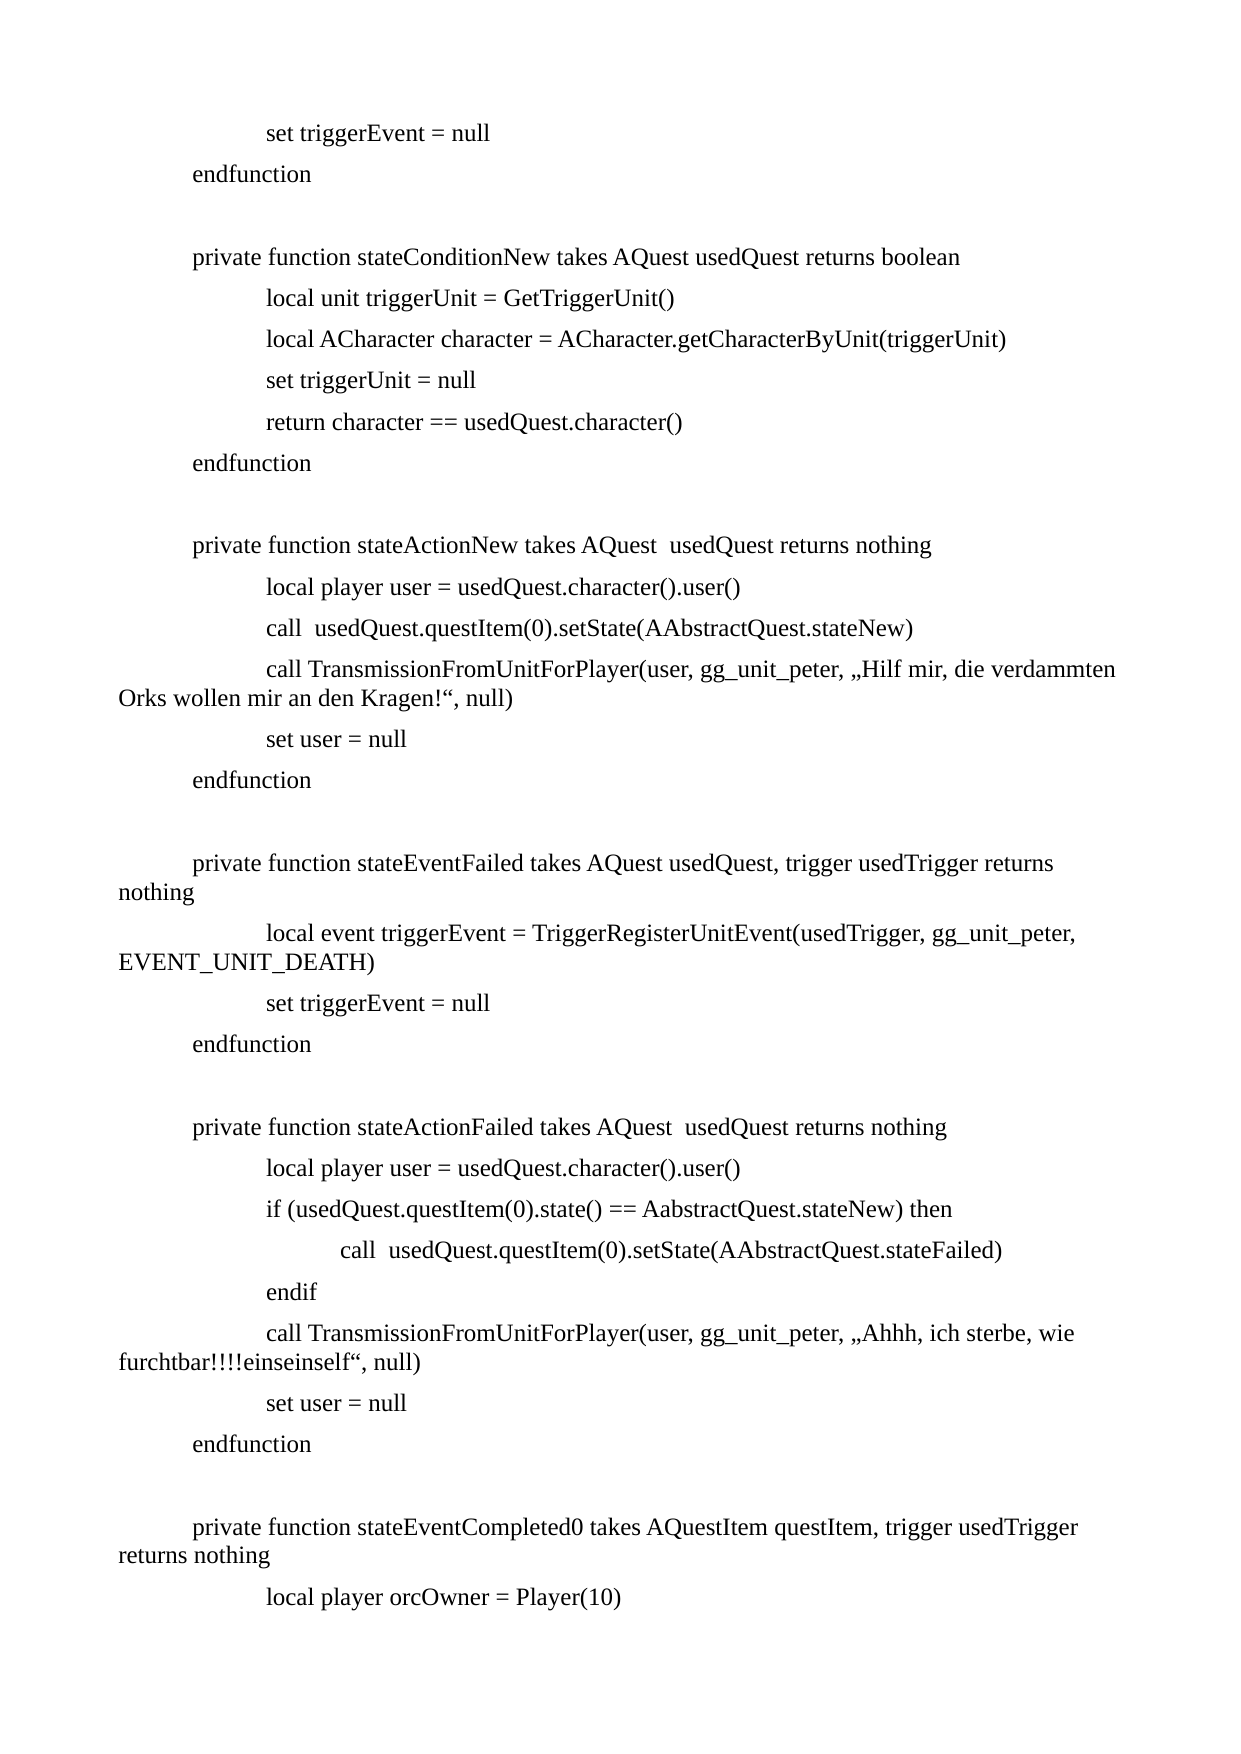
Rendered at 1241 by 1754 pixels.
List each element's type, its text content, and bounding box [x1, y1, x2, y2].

text local unit triggerUnit = GetTriggerUnit() [118, 283, 1122, 312]
text local event triggerEvent = TriggerRegisterUnitEvent(usedTrigger, gg_unit_peter, EVENT_UNIT_DEATH) [118, 918, 1122, 976]
text local player user = usedQuest.character().user() [118, 572, 1122, 601]
text endfunction [118, 159, 1122, 188]
text set user = null [118, 1388, 1122, 1417]
text set triggerEvent = null [118, 118, 1122, 147]
text endfunction [118, 1029, 1122, 1058]
text call usedQuest.questItem(0).setState(AAbstractQuest.stateFailed) [118, 1236, 1122, 1264]
text set triggerUnit = null [118, 366, 1122, 394]
text private function stateActionFailed takes AQuest usedQuest returns nothing [118, 1112, 1122, 1141]
text call usedQuest.questItem(0).setState(AAbstractQuest.stateNew) [118, 613, 1122, 642]
text endfunction [118, 766, 1122, 794]
text endfunction [118, 1429, 1122, 1458]
text return character == usedQuest.character() [118, 407, 1122, 436]
text endfunction [118, 448, 1122, 477]
text local player user = usedQuest.character().user() [118, 1153, 1122, 1182]
text call TransmissionFromUnitForPlayer(user, gg_unit_peter, „Hilf mir, die verdammten Orks wollen mir an den Kragen!“, null) [118, 654, 1122, 712]
text endif [118, 1277, 1122, 1306]
text call TransmissionFromUnitForPlayer(user, gg_unit_peter, „Ahhh, ich sterbe, wie furchtbar!!!!einseinself“, null) [118, 1318, 1122, 1376]
text if (usedQuest.questItem(0).state() == AabstractQuest.stateNew) then [118, 1194, 1122, 1223]
text private function stateEventCompleted0 takes AQuestItem questItem, trigger usedTrigger returns nothing [118, 1512, 1122, 1569]
text private function stateConditionNew takes AQuest usedQuest returns boolean [118, 242, 1122, 271]
text private function stateEventFailed takes AQuest usedQuest, trigger usedTrigger returns nothing [118, 848, 1122, 906]
text local ACharacter character = ACharacter.getCharacterByUnit(triggerUnit) [118, 324, 1122, 353]
text set triggerEvent = null [118, 988, 1122, 1017]
text private function stateActionNew takes AQuest usedQuest returns nothing [118, 531, 1122, 559]
text local player orcOwner = Player(10) [118, 1582, 1122, 1611]
text set user = null [118, 724, 1122, 753]
